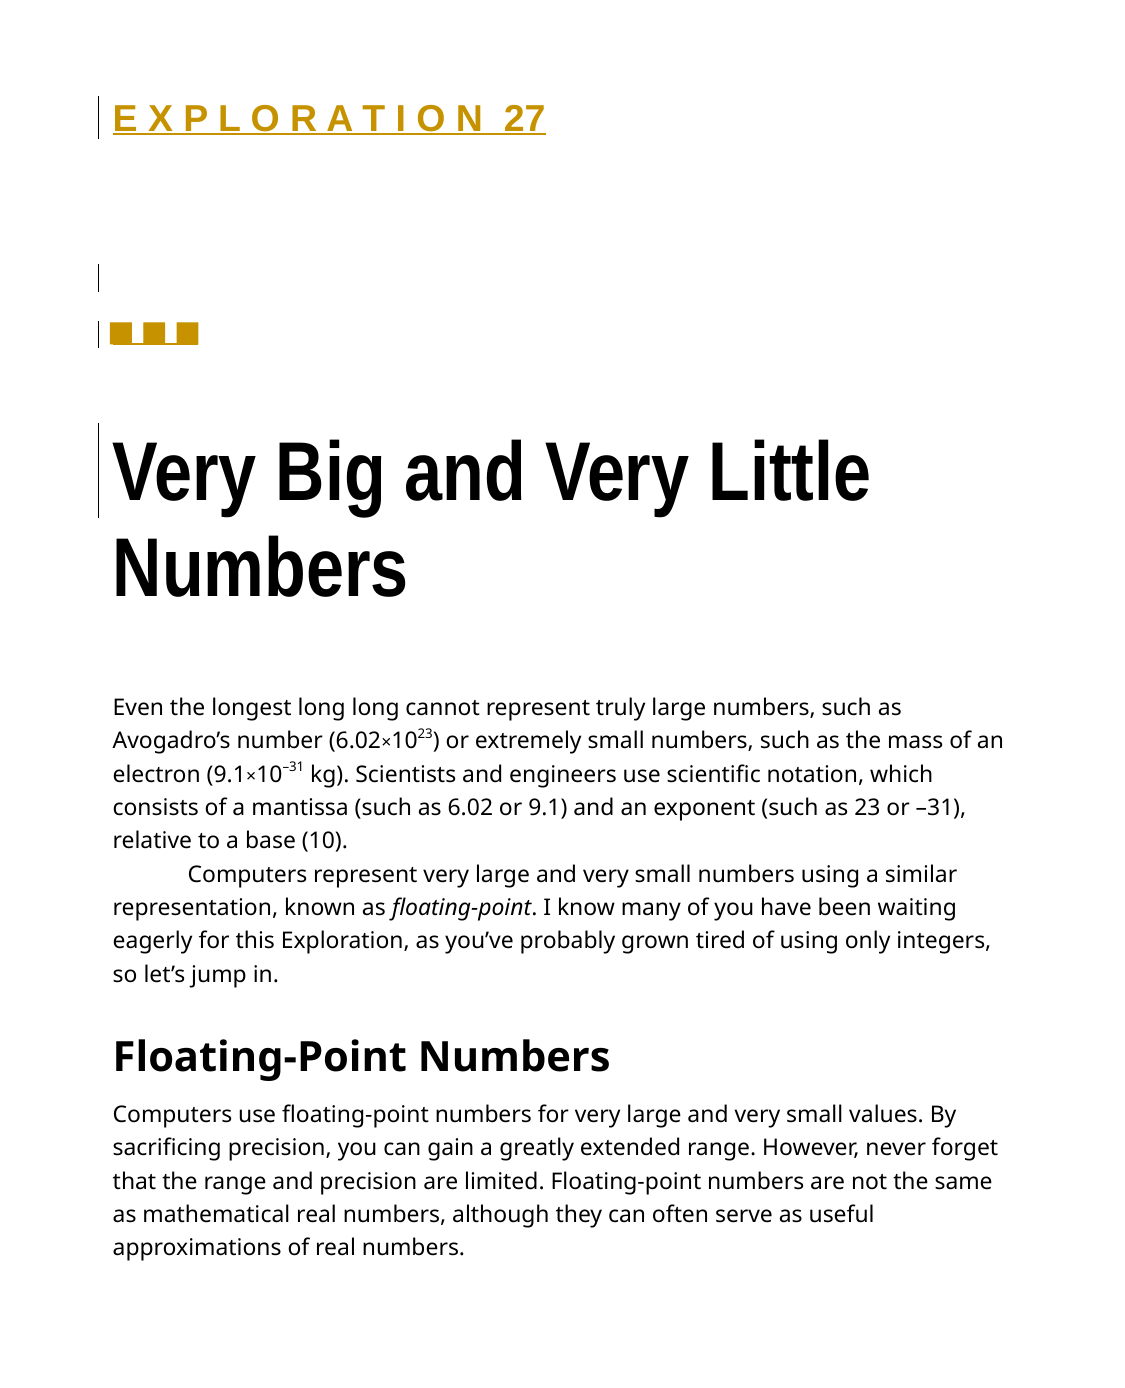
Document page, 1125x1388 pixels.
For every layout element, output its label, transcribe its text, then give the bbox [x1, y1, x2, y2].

subtitle Floating-Point Numbers [112, 1027, 1012, 1083]
text Computers represent very large and very small numbers using a similar representation, known as floating-point. I know many of you have been waiting eagerly for this Exploration, as you’ve probably grown tired of using only integers, so let’s jump in. [112, 856, 1012, 989]
text Computers use floating-point numbers for very large and very small values. By sacrificing precision, you can gain a greatly extended range. However, never forget that the range and precision are limited. Floating-point numbers are not the same as mathematical real numbers, although they can often serve as useful approximations of real numbers. [112, 1096, 1012, 1262]
text Even the longest long long cannot represent truly large numbers, such as Avogadro’s number (6.02×1023) or extremely small numbers, such as the mass of an electron (9.1×10–31 kg). Scientists and engineers use scientific notation, which consists of a mantissa (such as 6.02 or 9.1) and an exponent (such as 23 or –31), relative to a base (10). [112, 689, 1012, 856]
title  [112, 321, 1012, 348]
text E X P L O R A T I O N 27 [112, 96, 1012, 139]
title Very Big and Very Little Numbers [112, 423, 1012, 614]
